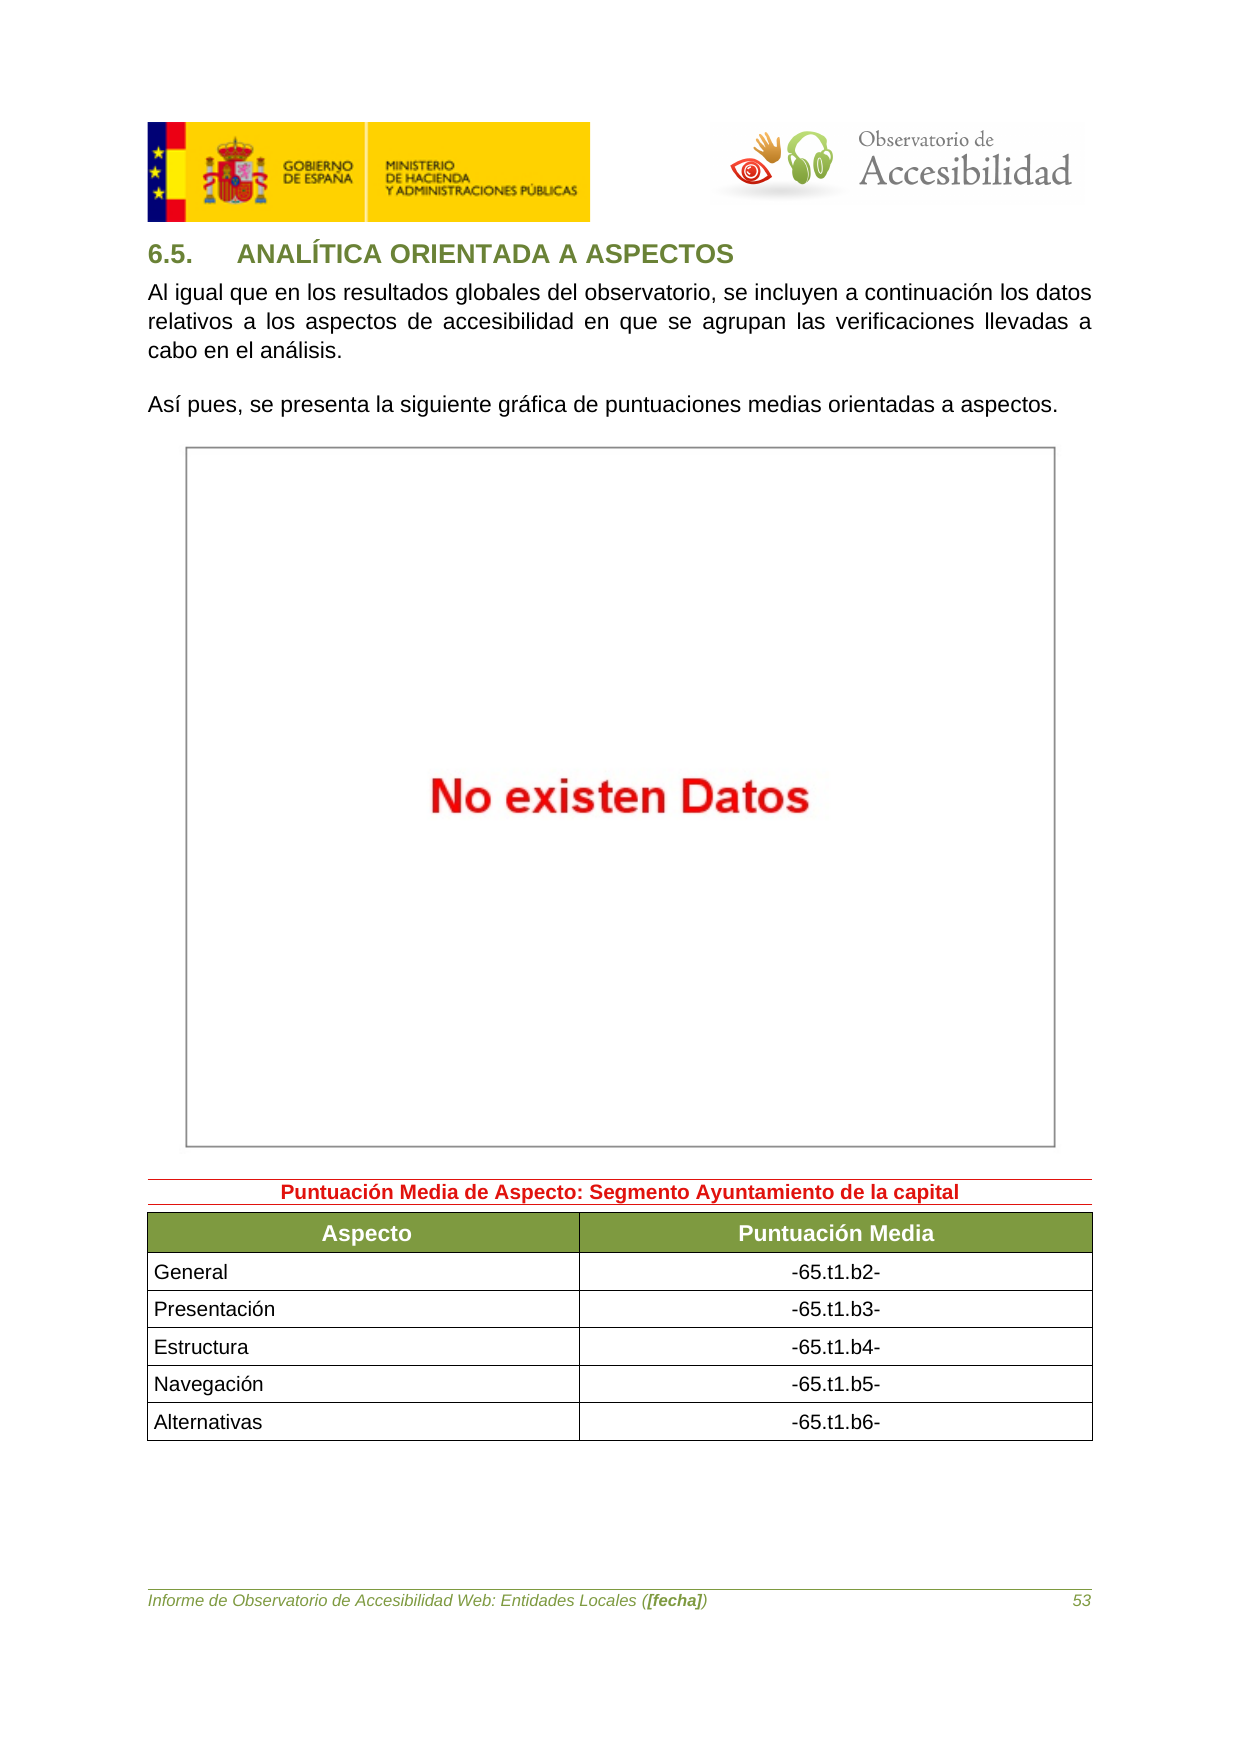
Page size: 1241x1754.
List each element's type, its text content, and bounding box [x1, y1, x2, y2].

table_cell -65.t1.b2- [580, 1253, 1092, 1290]
list Analítica orientada a aspectos [148, 238, 1092, 269]
table_cell -65.t1.b4- [580, 1328, 1092, 1365]
picture [178, 444, 1062, 1154]
text Al igual que en los resultados globales del observatorio, se incluyen a continuación los datos relativos a los aspectos de accesibilidad en que se agrupan las verificaciones llevadas a cabo en el análisis. [148, 279, 1092, 363]
table_cell -65.t1.b6- [580, 1403, 1092, 1440]
table_header Puntuación Media [580, 1213, 1092, 1252]
table_cell Navegación [148, 1366, 579, 1402]
table_cell Presentación [148, 1291, 579, 1327]
table_cell -65.t1.b3- [580, 1291, 1092, 1327]
table_header Aspecto [148, 1213, 579, 1252]
picture [710, 122, 1086, 205]
table_cell Alternativas [148, 1403, 579, 1440]
table_cell General [148, 1253, 579, 1290]
table_cell Estructura [148, 1328, 579, 1365]
table_cell -65.t1.b5- [580, 1366, 1092, 1402]
text Así pues, se presenta la siguiente gráfica de puntuaciones medias orientadas a aspectos. [148, 391, 1092, 417]
picture [147, 122, 591, 222]
text Puntuación Media de Aspecto: Segmento Ayuntamiento de la capital [148, 1180, 1092, 1204]
